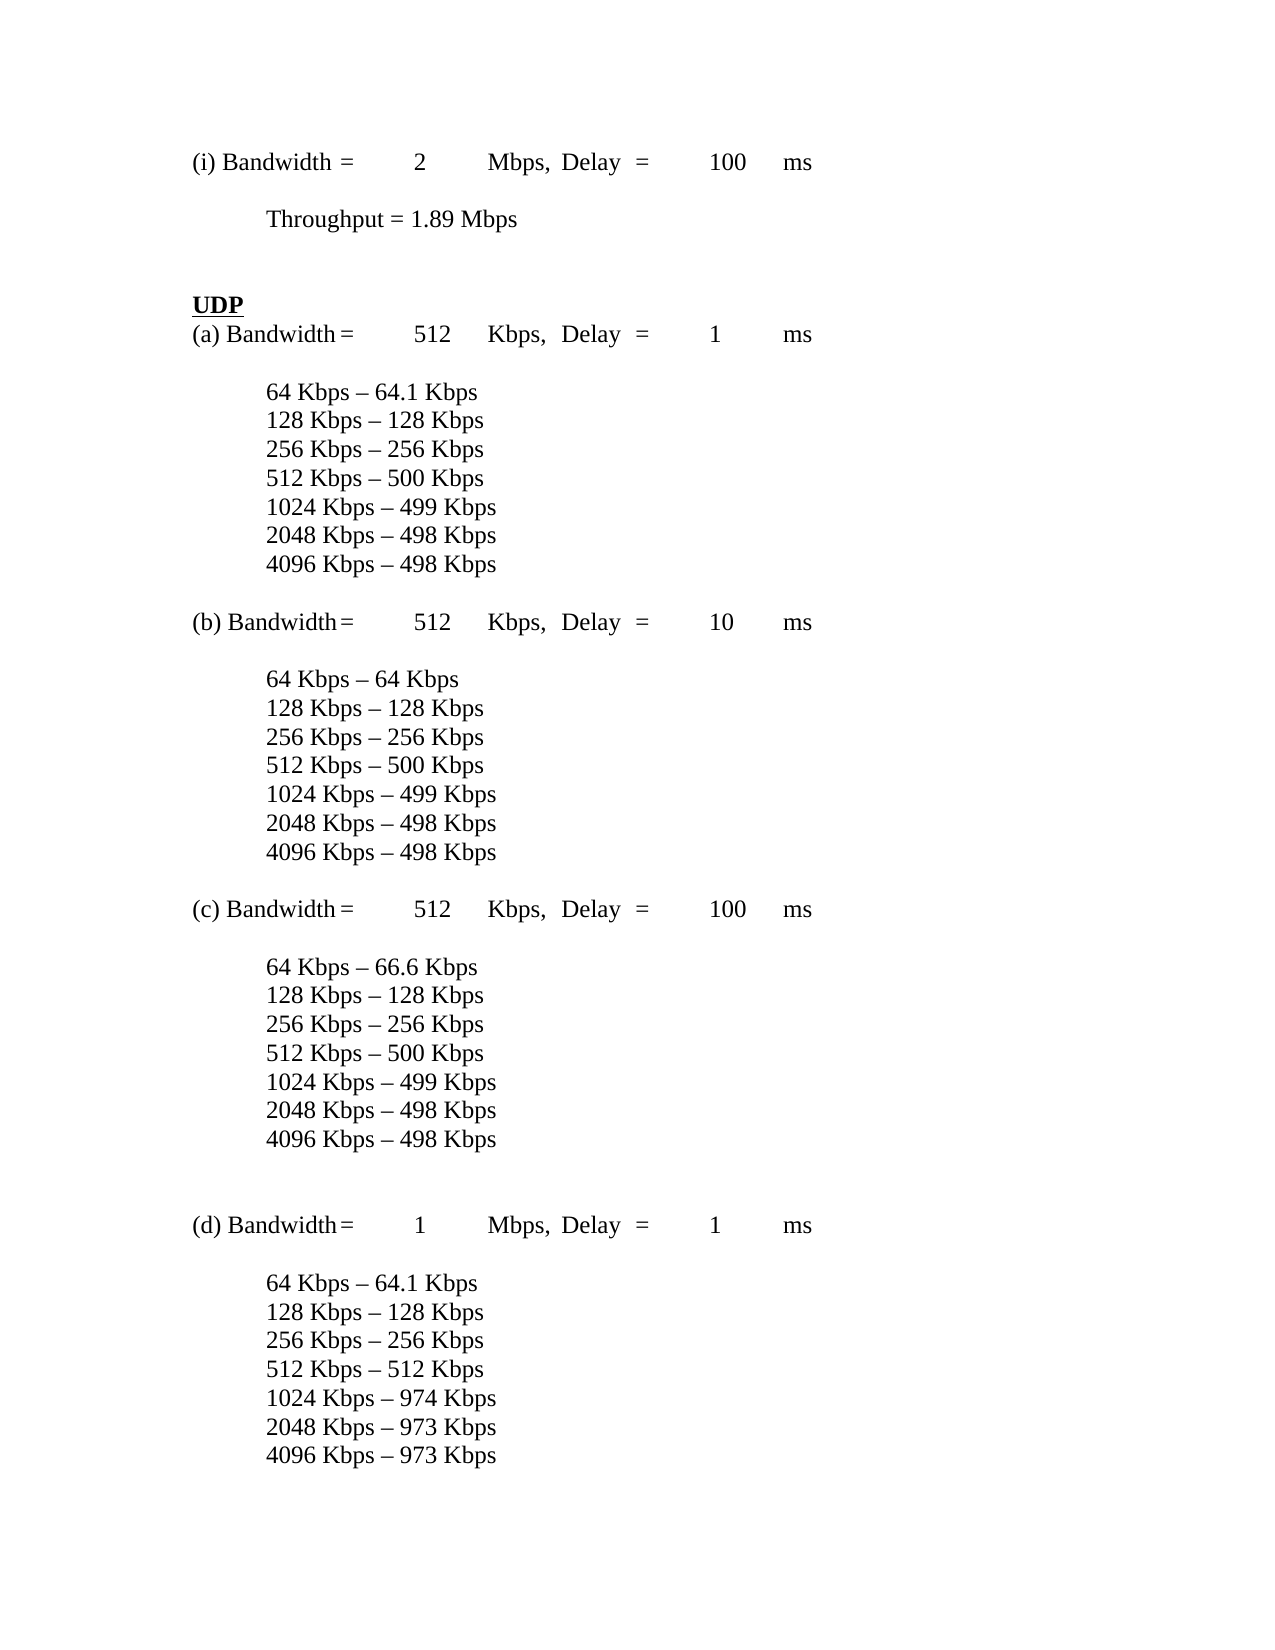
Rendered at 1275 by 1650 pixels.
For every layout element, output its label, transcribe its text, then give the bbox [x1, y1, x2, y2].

text 2048 Kbps – 973 Kbps [118, 1412, 1157, 1441]
text 2048 Kbps – 498 Kbps [118, 808, 1157, 837]
text (c) Bandwidth = 512 Kbps, Delay = 100 ms [118, 894, 1157, 923]
text 512 Kbps – 500 Kbps [118, 463, 1157, 492]
text (a) Bandwidth = 512 Kbps, Delay = 1 ms [118, 319, 1157, 348]
text (b) Bandwidth = 512 Kbps, Delay = 10 ms [118, 607, 1157, 636]
text 2048 Kbps – 498 Kbps [118, 1096, 1157, 1124]
text (i) Bandwidth = 2 Mbps, Delay = 100 ms [118, 147, 1157, 176]
text 1024 Kbps – 974 Kbps [118, 1383, 1157, 1412]
text 2048 Kbps – 498 Kbps [118, 521, 1157, 549]
text 512 Kbps – 500 Kbps [118, 1038, 1157, 1067]
text Throughput = 1.89 Mbps [118, 204, 1157, 233]
text 1024 Kbps – 499 Kbps [118, 492, 1157, 521]
text 1024 Kbps – 499 Kbps [118, 779, 1157, 808]
text 512 Kbps – 512 Kbps [118, 1354, 1157, 1383]
text 64 Kbps – 64 Kbps [118, 664, 1157, 693]
text 64 Kbps – 66.6 Kbps [118, 952, 1157, 981]
text 128 Kbps – 128 Kbps [118, 406, 1157, 434]
text 128 Kbps – 128 Kbps [118, 981, 1157, 1009]
text 4096 Kbps – 498 Kbps [118, 837, 1157, 866]
text 4096 Kbps – 973 Kbps [118, 1441, 1157, 1469]
text (d) Bandwidth = 1 Mbps, Delay = 1 ms [118, 1211, 1157, 1239]
text 256 Kbps – 256 Kbps [118, 1326, 1157, 1354]
text UDP [118, 291, 1157, 319]
text 64 Kbps – 64.1 Kbps [118, 377, 1157, 406]
text 128 Kbps – 128 Kbps [118, 693, 1157, 722]
text 4096 Kbps – 498 Kbps [118, 549, 1157, 578]
text 4096 Kbps – 498 Kbps [118, 1124, 1157, 1153]
text 512 Kbps – 500 Kbps [118, 751, 1157, 779]
text 128 Kbps – 128 Kbps [118, 1297, 1157, 1326]
text 256 Kbps – 256 Kbps [118, 434, 1157, 463]
text 1024 Kbps – 499 Kbps [118, 1067, 1157, 1096]
text 256 Kbps – 256 Kbps [118, 722, 1157, 751]
text 256 Kbps – 256 Kbps [118, 1009, 1157, 1038]
text 64 Kbps – 64.1 Kbps [118, 1268, 1157, 1297]
